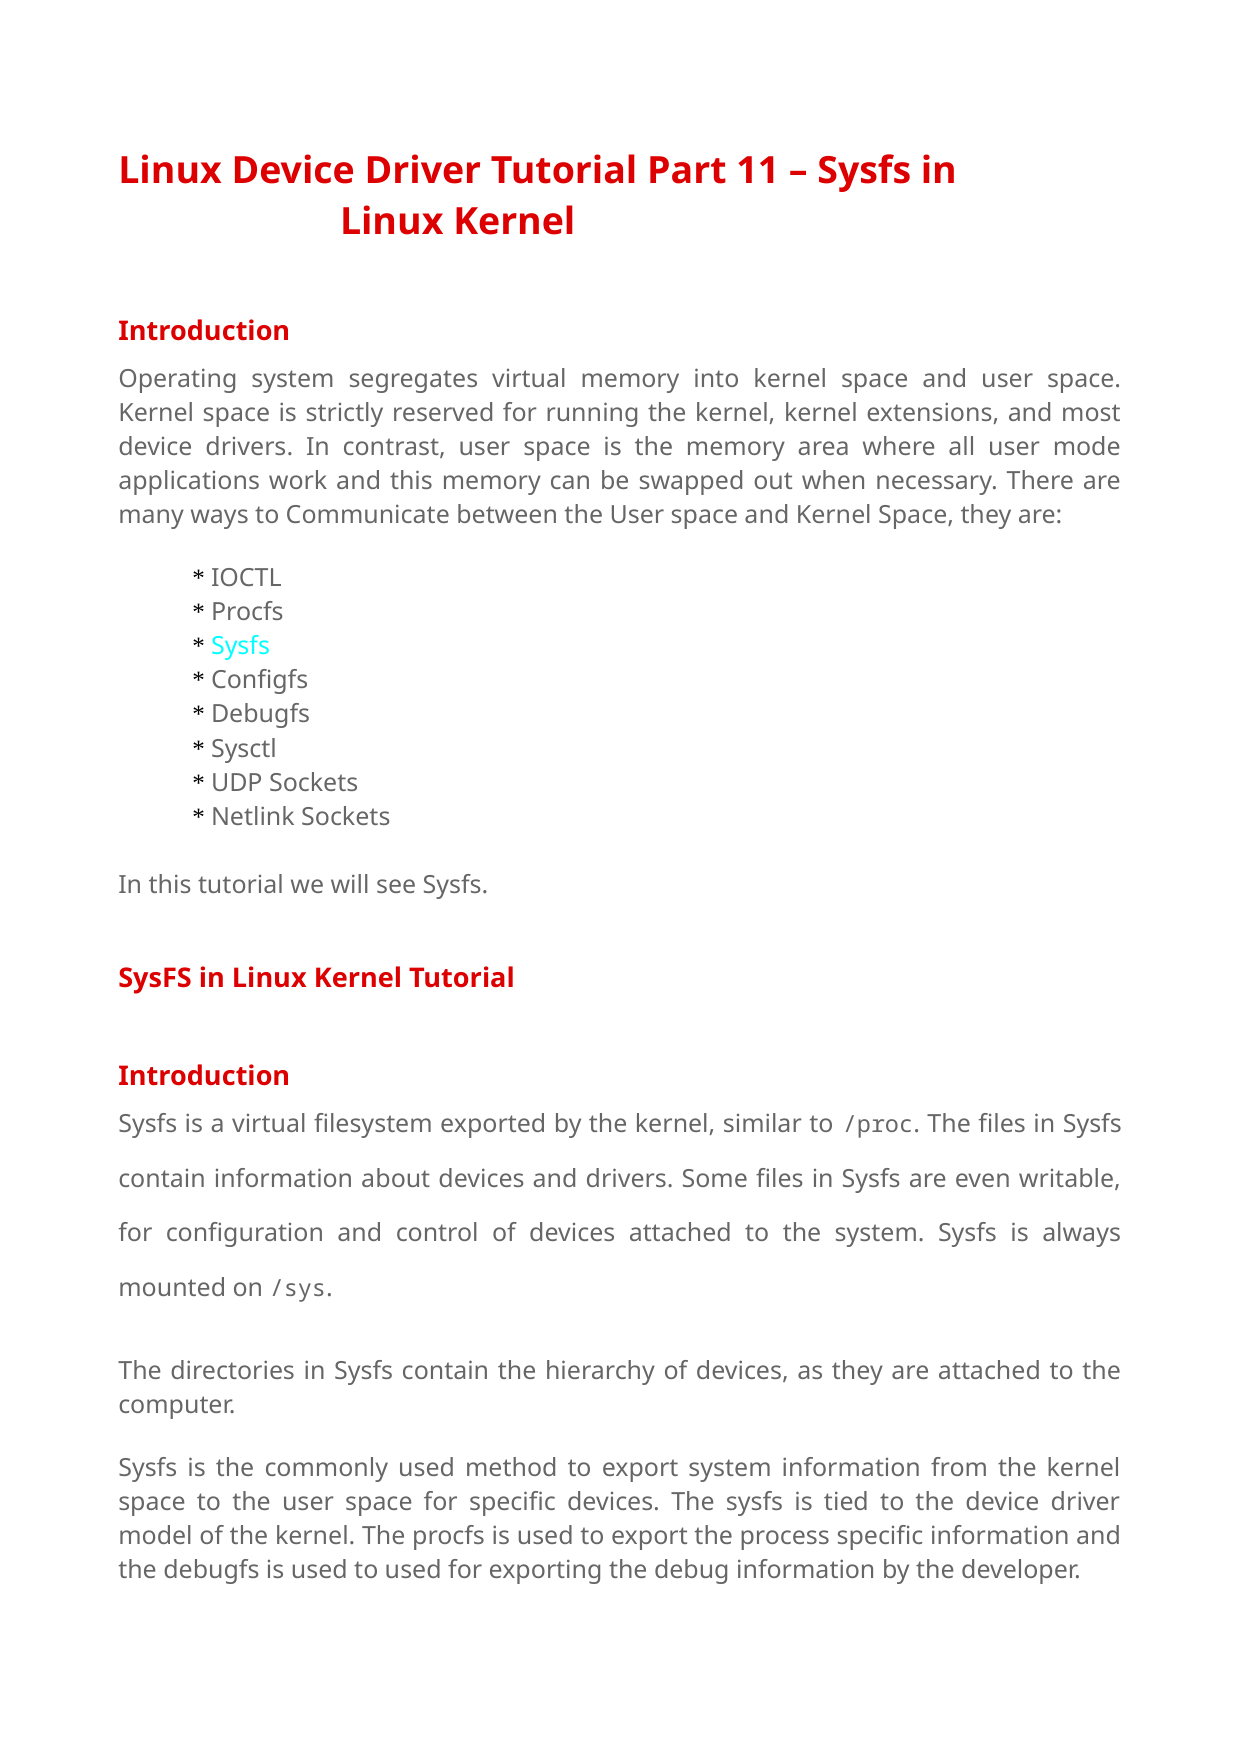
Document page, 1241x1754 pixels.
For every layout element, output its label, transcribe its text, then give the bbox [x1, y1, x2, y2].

subtitle Introduction [118, 311, 1122, 348]
text Sysfs is a virtual filesystem exported by the kernel, similar to /proc. The files in Sysfs contain information about devices and drivers. Some files in Sysfs are even writable, for configuration and control of devices attached to the system. Sysfs is always mounted on /sys. [118, 1106, 1122, 1304]
text In this tutorial we will see Sysfs. [118, 866, 1122, 901]
text The directories in Sysfs contain the hierarchy of devices, as they are attached to the computer. [118, 1353, 1122, 1421]
text * UDP Sockets [118, 764, 1122, 798]
text * Debugfs [118, 696, 1122, 730]
subtitle Linux Device Driver Tutorial Part 11 – Sysfs in Linux Kernel [118, 143, 1122, 245]
text * IOCTL [118, 560, 1122, 594]
text * Netlink Sockets [118, 798, 1122, 832]
text Operating system segregates virtual memory into kernel space and user space. Kernel space is strictly reserved for running the kernel, kernel extensions, and most device drivers. In contrast, user space is the memory area where all user mode applications work and this memory can be swapped out when necessary. There are many ways to Communicate between the User space and Kernel Space, they are: [118, 361, 1122, 531]
text * Procfs [118, 594, 1122, 628]
text Sysfs is the commonly used method to export system information from the kernel space to the user space for specific devices. The sysfs is tied to the device driver model of the kernel. The procfs is used to export the process specific information and the debugfs is used to used for exporting the debug information by the developer. [118, 1450, 1122, 1586]
subtitle SysFS in Linux Kernel Tutorial [118, 958, 1122, 995]
subtitle Introduction [118, 1057, 1122, 1094]
text * Sysfs [118, 628, 1122, 662]
text * Sysctl [118, 730, 1122, 764]
text * Configfs [118, 662, 1122, 696]
